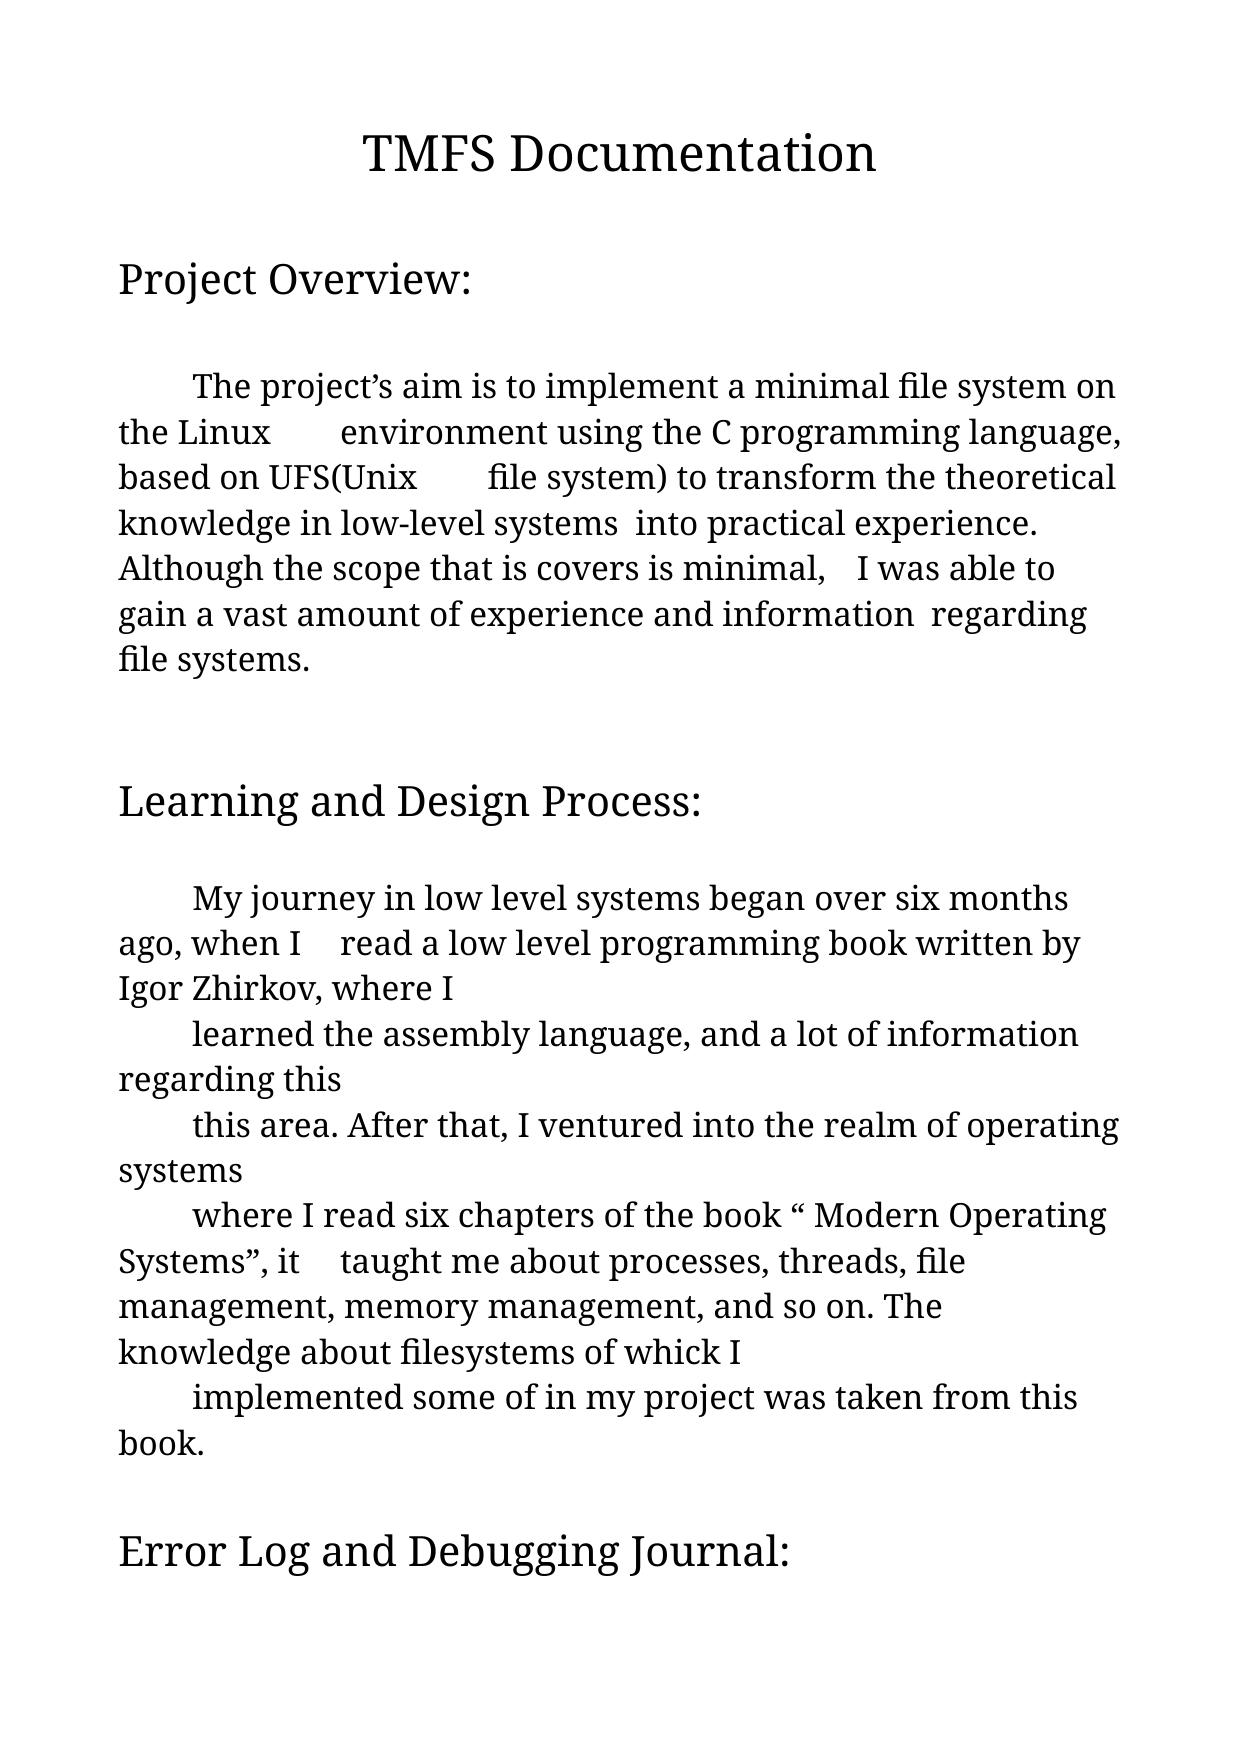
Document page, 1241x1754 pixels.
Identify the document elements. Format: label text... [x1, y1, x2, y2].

text this area. After that, I ventured into the realm of operating systems [118, 1101, 1122, 1192]
text learned the assembly language, and a lot of information regarding this [118, 1011, 1122, 1101]
text implemented some of in my project was taken from this book. [118, 1374, 1122, 1465]
text The project’s aim is to implement a minimal file system on the Linux environment using the C programming language, based on UFS(Unix file system) to transform the theoretical knowledge in low-level systems into practical experience. Although the scope that is covers is minimal, I was able to gain a vast amount of experience and information regarding file systems. [118, 363, 1122, 681]
text My journey in low level systems began over six months ago, when I read a low level programming book written by Igor Zhirkov, where I [118, 874, 1122, 1011]
text where I read six chapters of the book “ Modern Operating Systems”, it taught me about processes, threads, file management, memory management, and so on. The knowledge about filesystems of whick I [118, 1192, 1122, 1374]
text Learning and Design Process: [118, 772, 1122, 829]
text Error Log and Debugging Journal: [118, 1521, 1122, 1578]
text Project Overview: [118, 250, 1122, 307]
